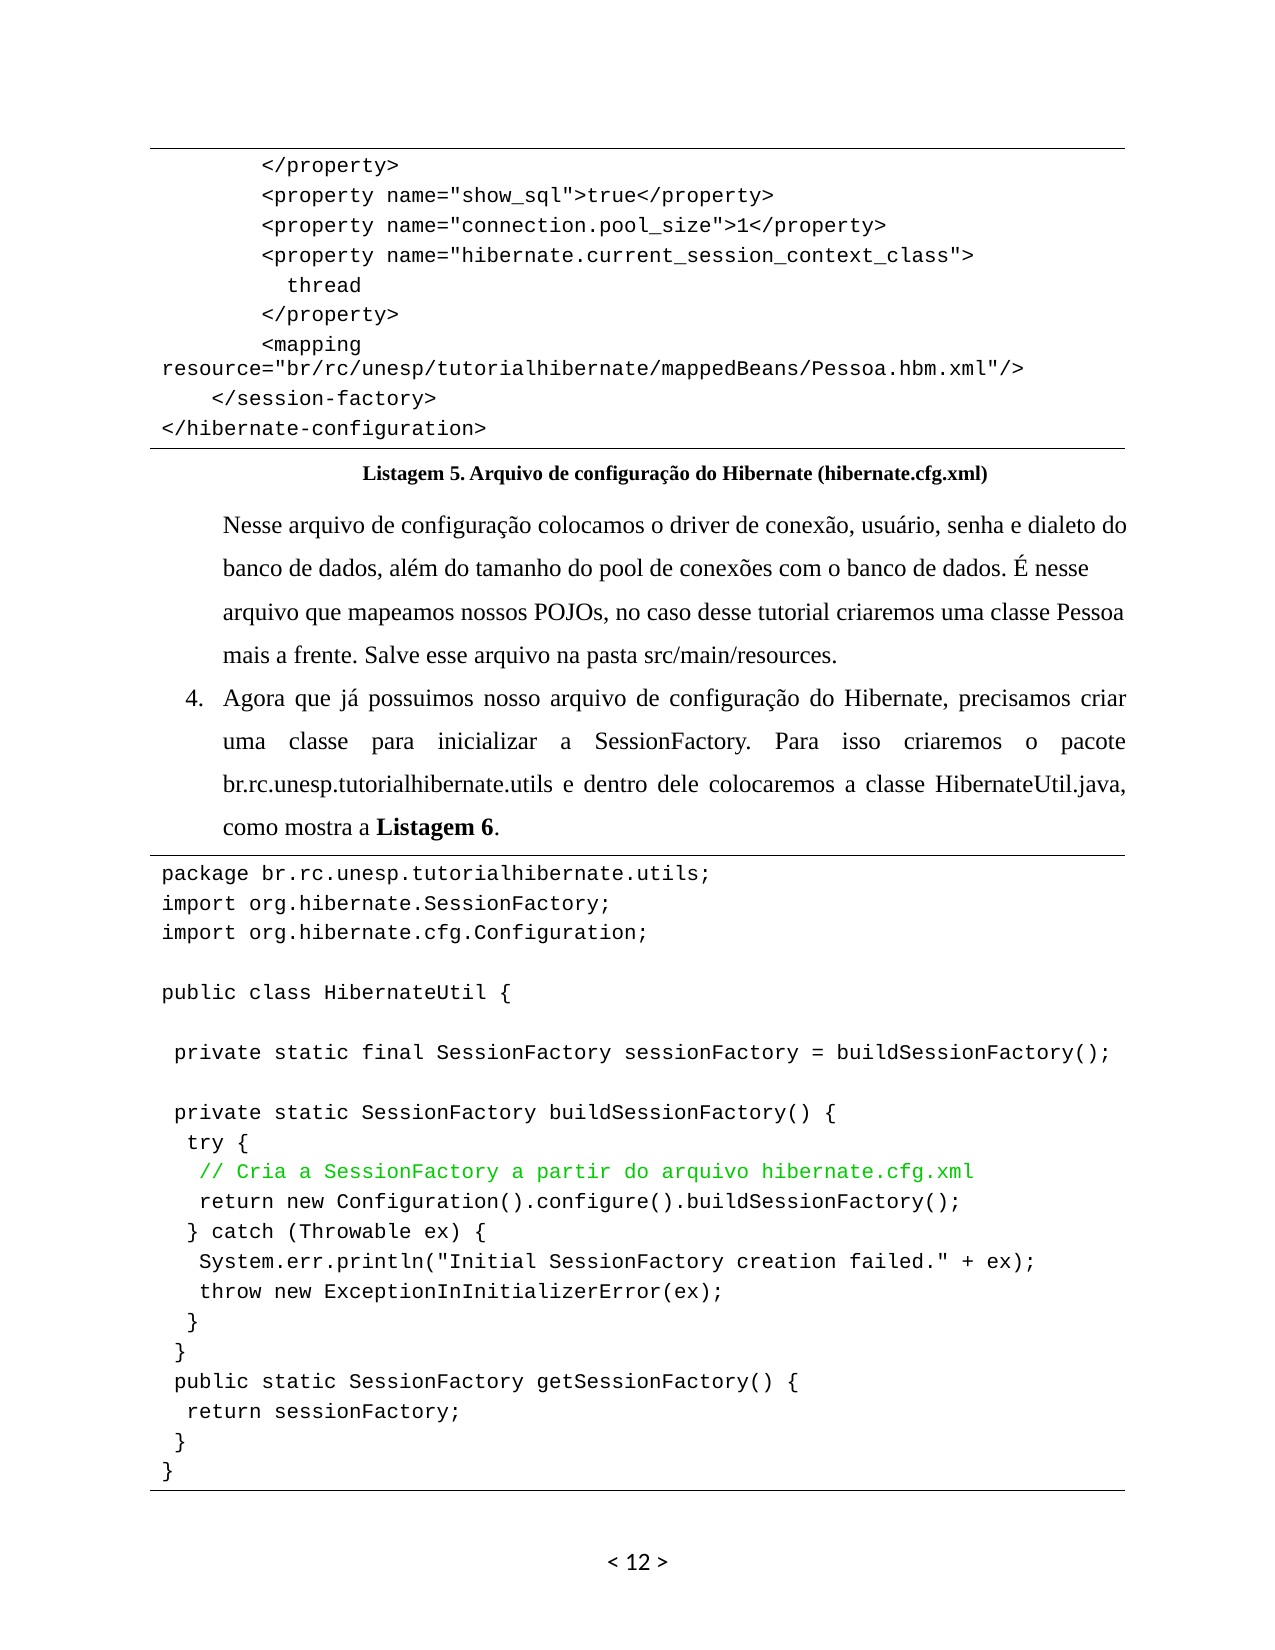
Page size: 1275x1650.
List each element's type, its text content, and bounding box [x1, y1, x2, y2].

table_header package br.rc.unesp.tutorialhibernate.utils; import org.hibernate.SessionFactory; import org.hibernate.cfg.Configuration; public class HibernateUtil { private static final SessionFactory sessionFactory = buildSessionFactory(); private static SessionFactory buildSessionFactory() { try { // Cria a SessionFactory a partir do arquivo hibernate.cfg.xml return new Configuration().configure().buildSessionFactory(); } catch (Throwable ex) { System.err.println("Initial SessionFactory creation failed." + ex); throw new ExceptionInInitializerError(ex); } } public static SessionFactory getSessionFactory() { return sessionFactory; } } [150, 856, 1125, 1490]
list Listagem 5. Arquivo de configuração do Hibernate (hibernate.cfg.xml) [185, 461, 1127, 485]
list Nesse arquivo de configuração colocamos o driver de conexão, usuário, senha e dialeto do banco de dados, além do tamanho do pool de conexões com o banco de dados. É nesse arquivo que mapeamos nossos POJOs, no caso desse tutorial criaremos uma classe Pessoa mais a frente. Salve esse arquivo na pasta src/main/resources. [185, 510, 1127, 668]
list Agora que já possuimos nosso arquivo de configuração do Hibernate, precisamos criar uma classe para inicializar a SessionFactory. Para isso criaremos o pacote br.rc.unesp.tutorialhibernate.utils e dentro dele colocaremos a classe HibernateUtil.java, como mostra a Listagem 6. [185, 683, 1127, 841]
table_header </property> <property name="show_sql">true</property> <property name="connection.pool_size">1</property> <property name="hibernate.current_session_context_class"> thread </property> <mapping resource="br/rc/unesp/tutorialhibernate/mappedBeans/Pessoa.hbm.xml"/> </session-factory> </hibernate-configuration> [150, 149, 1125, 448]
